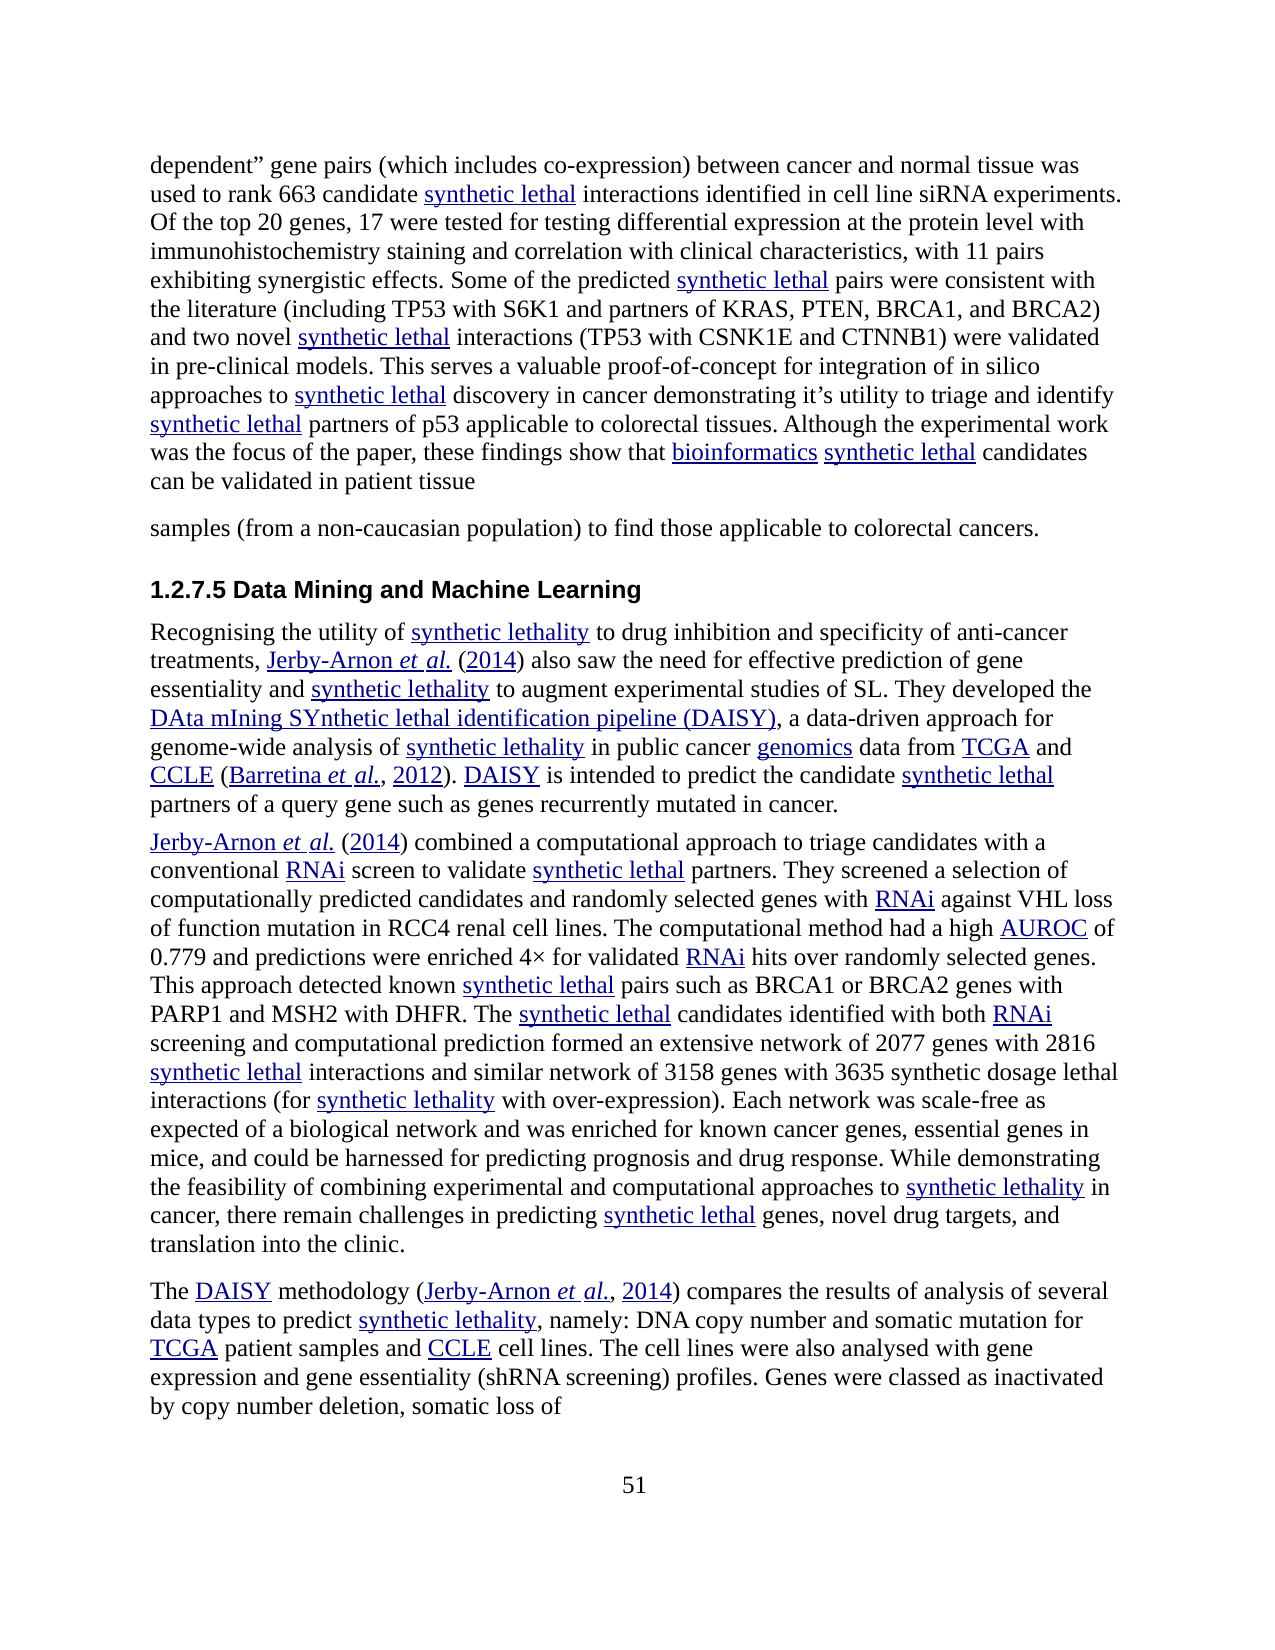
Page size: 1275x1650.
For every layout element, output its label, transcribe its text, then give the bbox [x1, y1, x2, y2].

text Recognising the utility of synthetic lethality to drug inhibition and specificity of anti-cancer treatments, Jerby-Arnon et al. (2014) also saw the need for effective prediction of gene essentiality and synthetic lethality to augment experimental studies of SL. They developed the DAta mIning SYnthetic lethal identification pipeline (DAISY), a data-driven approach for genome-wide analysis of synthetic lethality in public cancer genomics data from TCGA and CCLE (Barretina et al., 2012). DAISY is intended to predict the candidate synthetic lethal partners of a query gene such as genes recurrently mutated in cancer. [150, 617, 1125, 818]
subtitle 1.2.7.5 Data Mining and Machine Learning [150, 576, 1125, 604]
text Jerby-Arnon et al. (2014) combined a computational approach to triage candidates with a conventional RNAi screen to validate synthetic lethal partners. They screened a selection of computationally predicted candidates and randomly selected genes with RNAi against VHL loss of function mutation in RCC4 renal cell lines. The computational method had a high AUROC of 0.779 and predictions were enriched 4× for validated RNAi hits over randomly selected genes. This approach detected known synthetic lethal pairs such as BRCA1 or BRCA2 genes with PARP1 and MSH2 with DHFR. The synthetic lethal candidates identified with both RNAi screening and computational prediction formed an extensive network of 2077 genes with 2816 synthetic lethal interactions and similar network of 3158 genes with 3635 synthetic dosage lethal interactions (for synthetic lethality with over-expression). Each network was scale-free as expected of a biological network and was enriched for known cancer genes, essential genes in mice, and could be harnessed for predicting prognosis and drug response. While demonstrating the feasibility of combining experimental and computational approaches to synthetic lethality in cancer, there remain challenges in predicting synthetic lethal genes, novel drug targets, and translation into the clinic. [150, 827, 1125, 1258]
text The DAISY methodology (Jerby-Arnon et al., 2014) compares the results of analysis of several data types to predict synthetic lethality, namely: DNA copy number and somatic mutation for TCGA patient samples and CCLE cell lines. The cell lines were also analysed with gene expression and gene essentiality (shRNA screening) profiles. Genes were classed as inactivated by copy number deletion, somatic loss of [150, 1276, 1125, 1420]
text samples (from a non-caucasian population) to find those applicable to colorectal cancers. [150, 513, 1125, 542]
text dependent” gene pairs (which includes co-expression) between cancer and normal tissue was used to rank 663 candidate synthetic lethal interactions identified in cell line siRNA experiments. Of the top 20 genes, 17 were tested for testing differential expression at the protein level with immunohistochemistry staining and correlation with clinical characteristics, with 11 pairs exhibiting synergistic effects. Some of the predicted synthetic lethal pairs were consistent with the literature (including TP53 with S6K1 and partners of KRAS, PTEN, BRCA1, and BRCA2) and two novel synthetic lethal interactions (TP53 with CSNK1E and CTNNB1) were validated in pre-clinical models. This serves a valuable proof-of-concept for integration of in silico approaches to synthetic lethal discovery in cancer demonstrating it’s utility to triage and identify synthetic lethal partners of p53 applicable to colorectal tissues. Although the experimental work was the focus of the paper, these findings show that bioinformatics synthetic lethal candidates can be validated in patient tissue [150, 150, 1125, 495]
